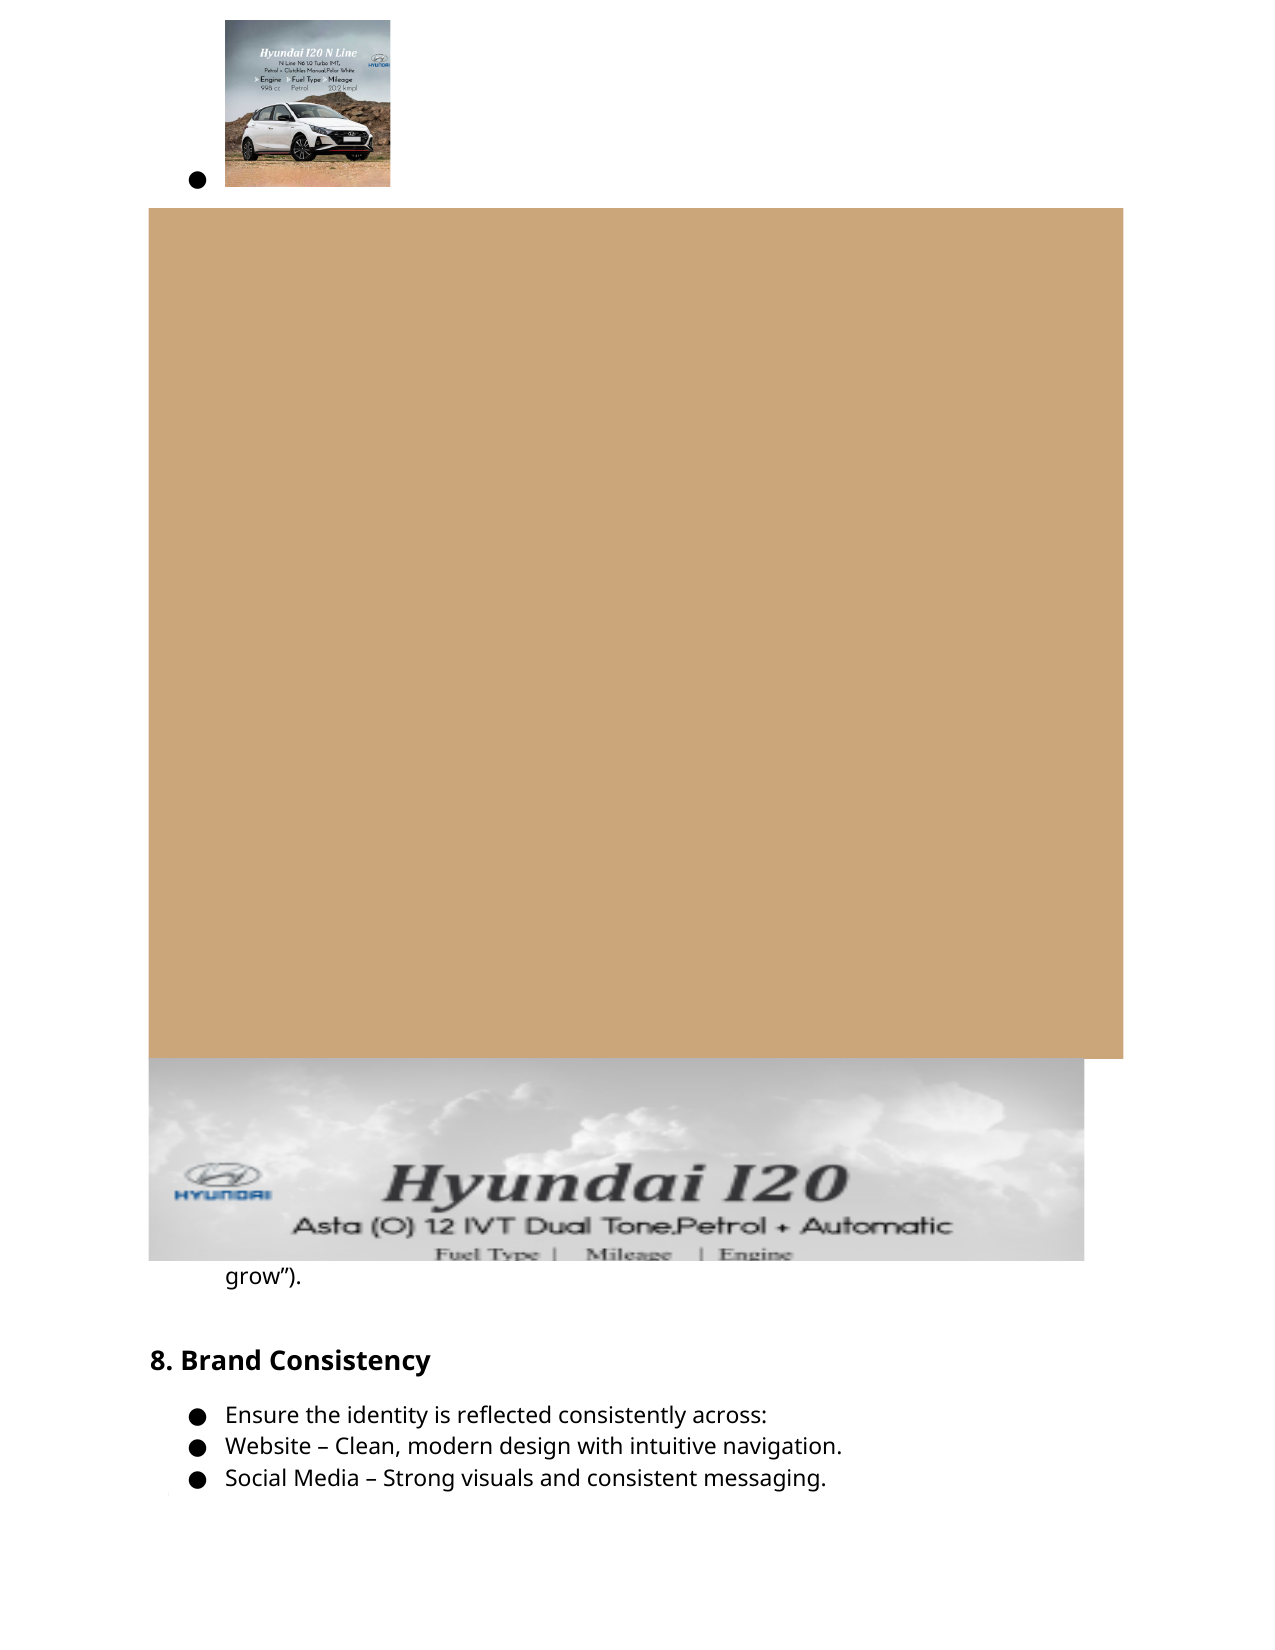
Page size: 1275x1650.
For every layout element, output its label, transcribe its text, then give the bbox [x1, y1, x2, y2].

list Website – Clean, modern design with intuitive navigation. [187, 1430, 1125, 1461]
list grow”). [187, 1260, 1125, 1291]
picture [148, 208, 1124, 1261]
list Ensure the identity is reflected consistently across: [187, 1399, 1125, 1430]
list Social Media – Strong visuals and consistent messaging. [187, 1461, 1125, 1493]
subtitle 8. Brand Consistency [150, 1341, 939, 1378]
picture [225, 20, 391, 187]
